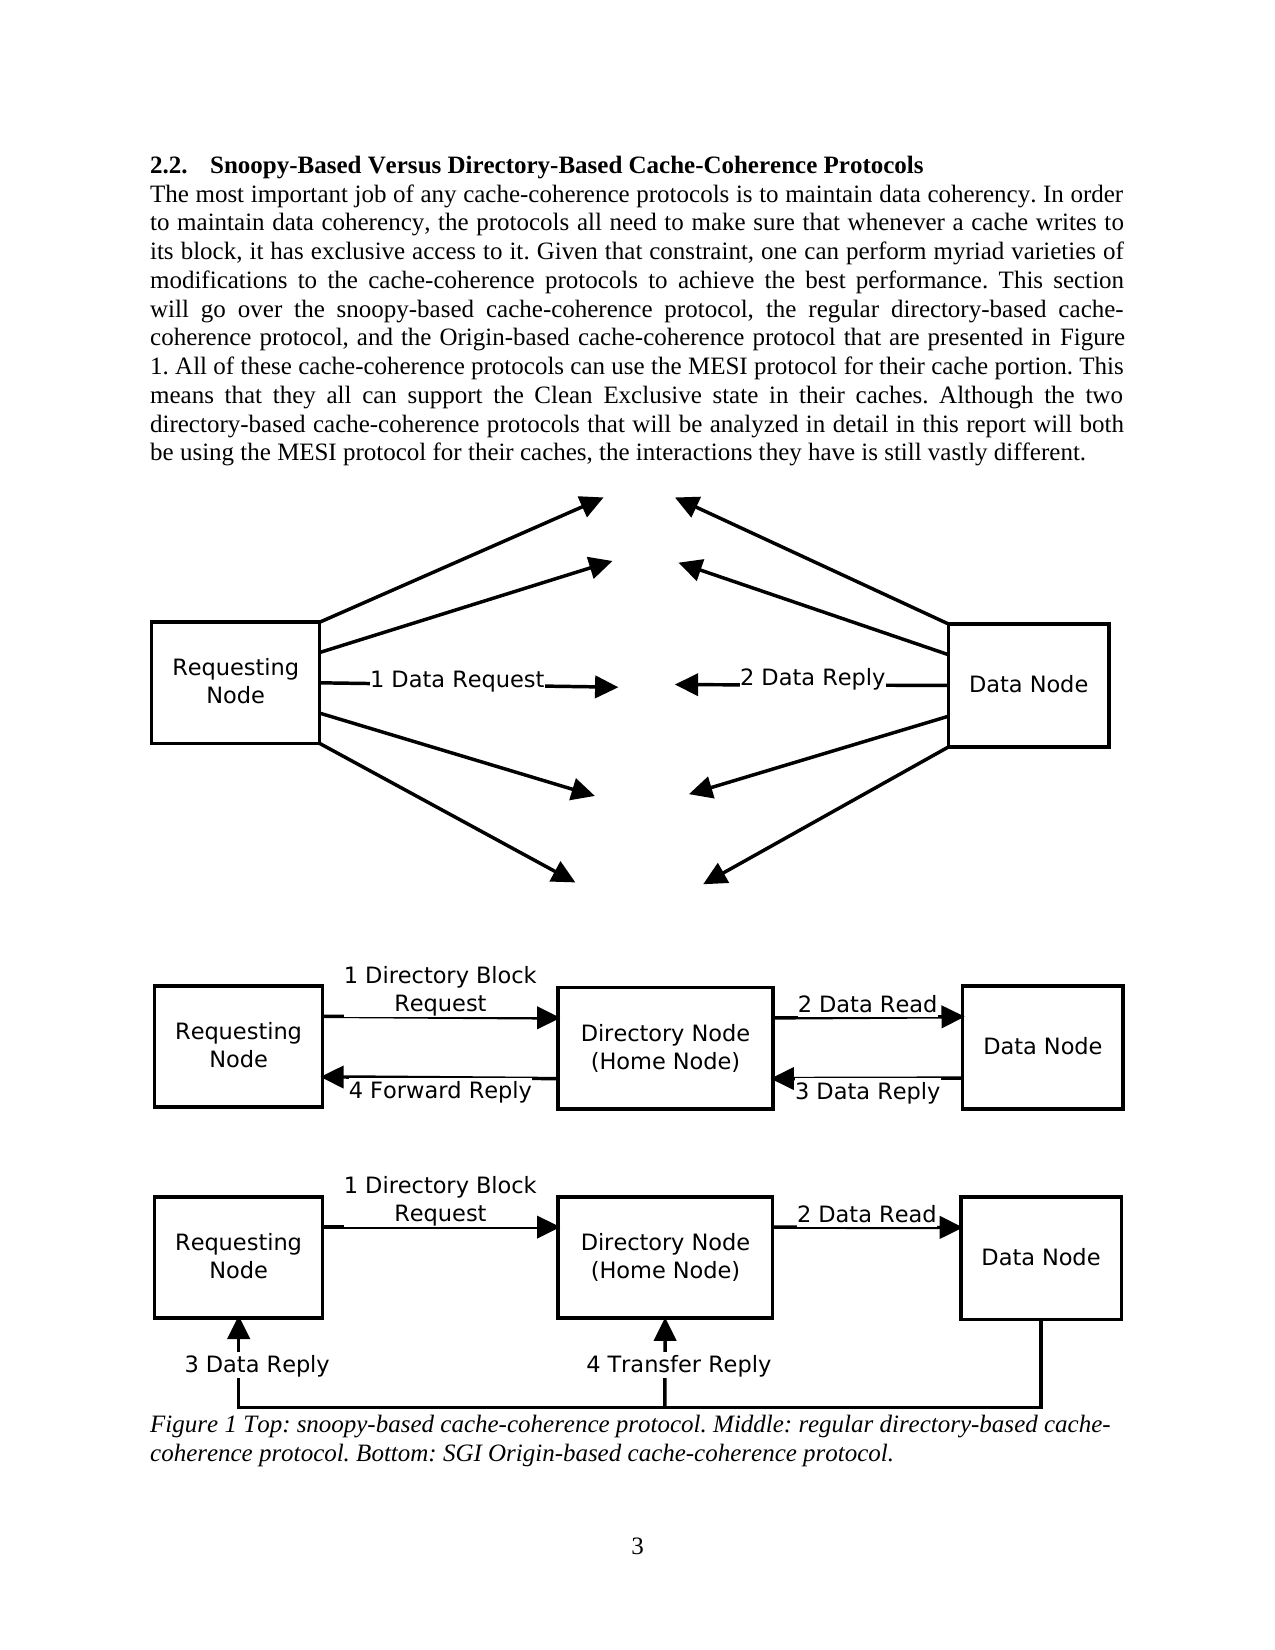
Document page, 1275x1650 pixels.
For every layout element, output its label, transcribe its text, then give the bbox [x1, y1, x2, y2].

text The most important job of any cache-coherence protocols is to maintain data coherency. In order to maintain data coherency, the protocols all need to make sure that whenever a cache writes to its block, it has exclusive access to it. Given that constraint, one can perform myriad varieties of modifications to the cache-coherence protocols to achieve the best performance. This section will go over the snoopy-based cache-coherence protocol, the regular directory-based cache-coherence protocol, and the Origin-based cache-coherence protocol that are presented in Figure 1. All of these cache-coherence protocols can use the MESI protocol for their cache portion. This means that they all can support the Clean Exclusive state in their caches. Although the two directory-based cache-coherence protocols that will be analyzed in detail in this report will both be using the MESI protocol for their caches, the interactions they have is still vastly different. [150, 179, 1125, 466]
text [150, 1467, 1125, 1496]
text Figure 1 Top: snoopy-based cache-coherence protocol. Middle: regular directory-based cache-coherence protocol. Bottom: SGI Origin-based cache-coherence protocol. [150, 745, 1125, 1467]
subtitle Snoopy-Based Versus Directory-Based Cache-Coherence Protocols [150, 150, 1125, 179]
